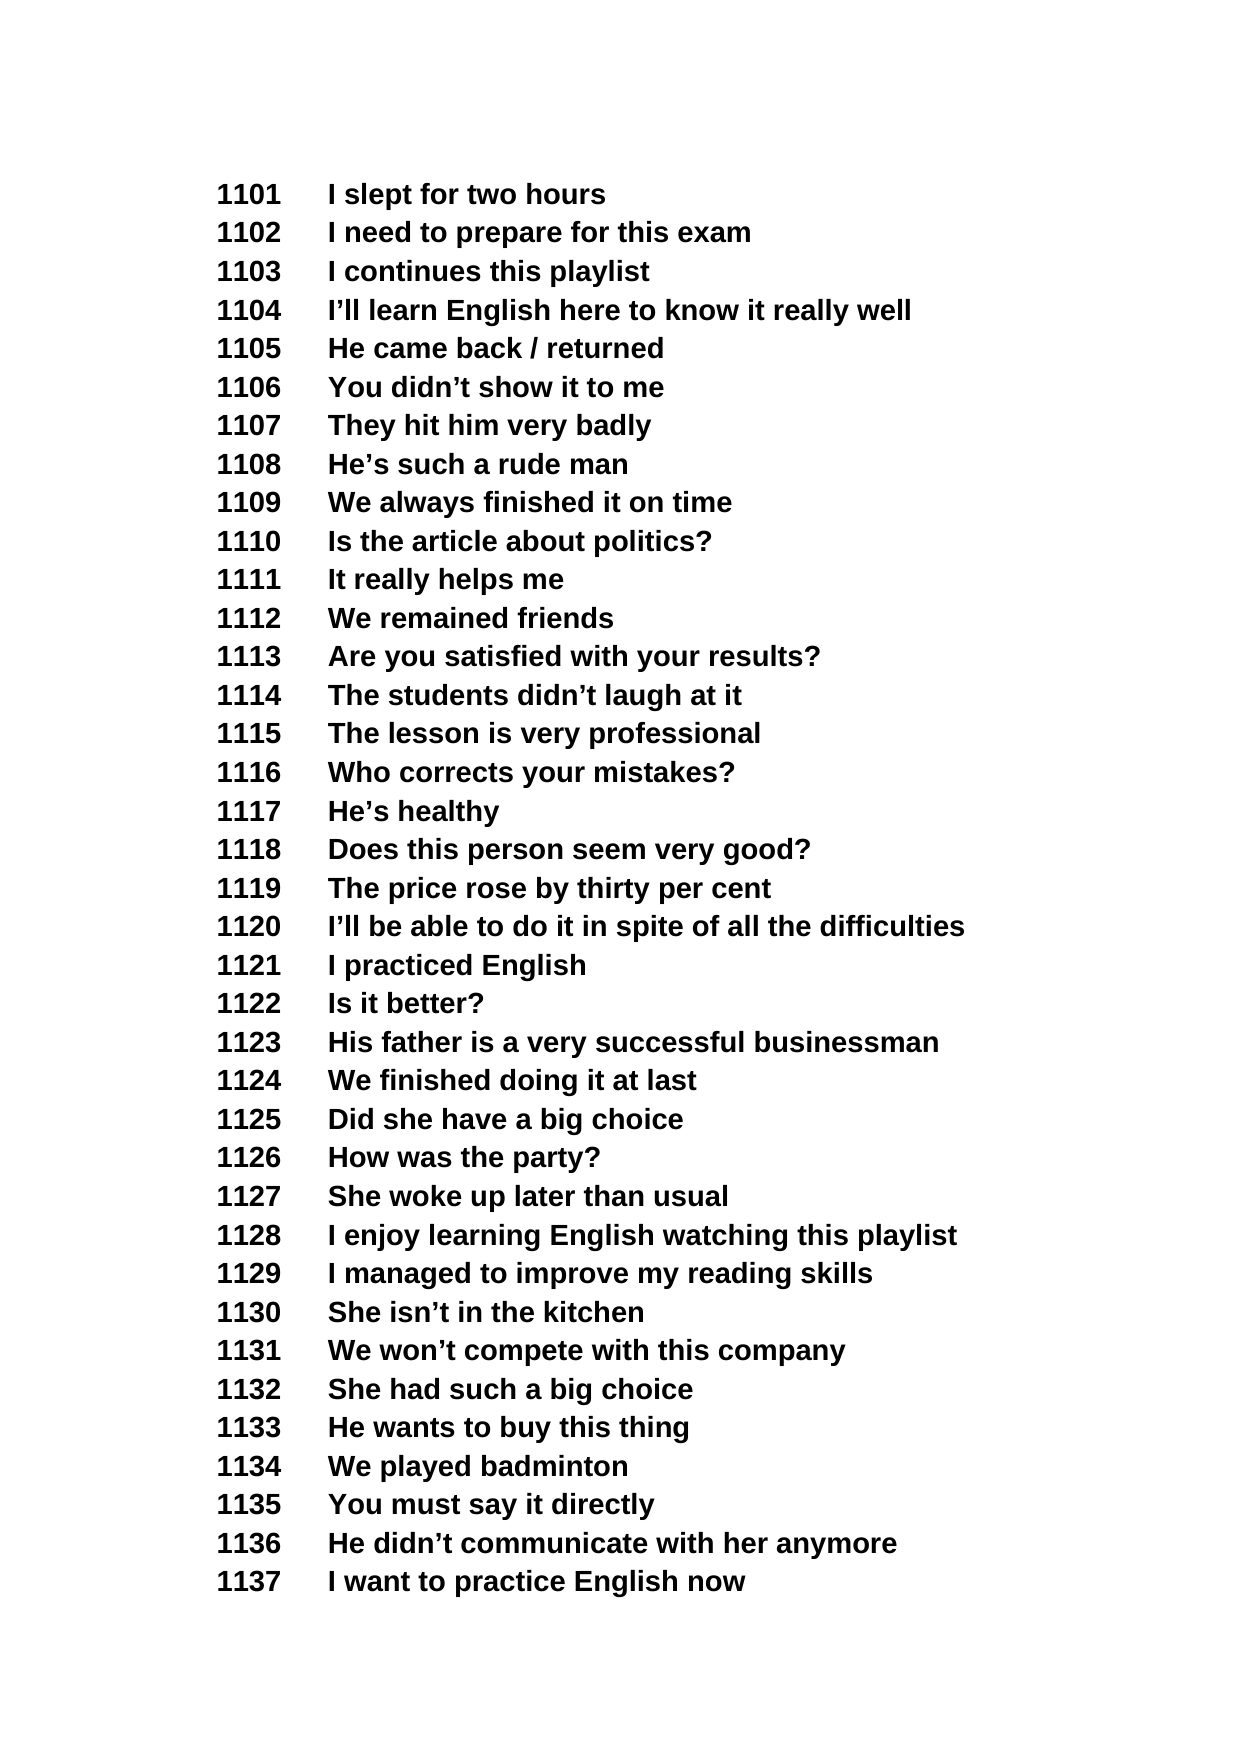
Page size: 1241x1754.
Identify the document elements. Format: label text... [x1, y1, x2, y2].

list You didn’t show it to me [216, 369, 1149, 403]
list We always finished it on time [216, 485, 1149, 519]
list I enjoy learning English watching this playlist [216, 1217, 1149, 1251]
list She had such a big choice [216, 1372, 1149, 1405]
list Does this person seem very good? [216, 832, 1149, 866]
list I managed to improve my reading skills [216, 1256, 1149, 1289]
list Is it better? [216, 986, 1149, 1020]
list I continues this playlist [216, 254, 1149, 287]
list You must say it directly [216, 1487, 1149, 1521]
list I want to practice English now [216, 1564, 1149, 1598]
list I’ll learn English here to know it really well [216, 292, 1149, 326]
list He’s healthy [216, 793, 1149, 827]
list We finished doing it at last [216, 1063, 1149, 1097]
list He came back / returned [216, 331, 1149, 364]
list She woke up later than usual [216, 1179, 1149, 1212]
list It really helps me [216, 562, 1149, 596]
list I slept for two hours [216, 177, 1149, 210]
list We remained friends [216, 601, 1149, 634]
list We played badminton [216, 1449, 1149, 1482]
list How was the party? [216, 1140, 1149, 1174]
list The price rose by thirty per cent [216, 871, 1149, 904]
list Did she have a big choice [216, 1102, 1149, 1135]
list I practiced English [216, 948, 1149, 981]
list They hit him very badly [216, 408, 1149, 442]
list I need to prepare for this exam [216, 215, 1149, 249]
list The students didn’t laugh at it [216, 678, 1149, 711]
list I’ll be able to do it in spite of all the difficulties [216, 909, 1149, 943]
list His father is a very successful businessman [216, 1025, 1149, 1058]
list She isn’t in the kitchen [216, 1294, 1149, 1328]
list Is the article about politics? [216, 524, 1149, 557]
list He’s such a rude man [216, 447, 1149, 480]
list Who corrects your mistakes? [216, 755, 1149, 788]
list We won’t compete with this company [216, 1333, 1149, 1367]
list The lesson is very professional [216, 716, 1149, 750]
list He wants to buy this thing [216, 1410, 1149, 1444]
list Are you satisfied with your results? [216, 639, 1149, 673]
list He didn’t communicate with her anymore [216, 1526, 1149, 1559]
